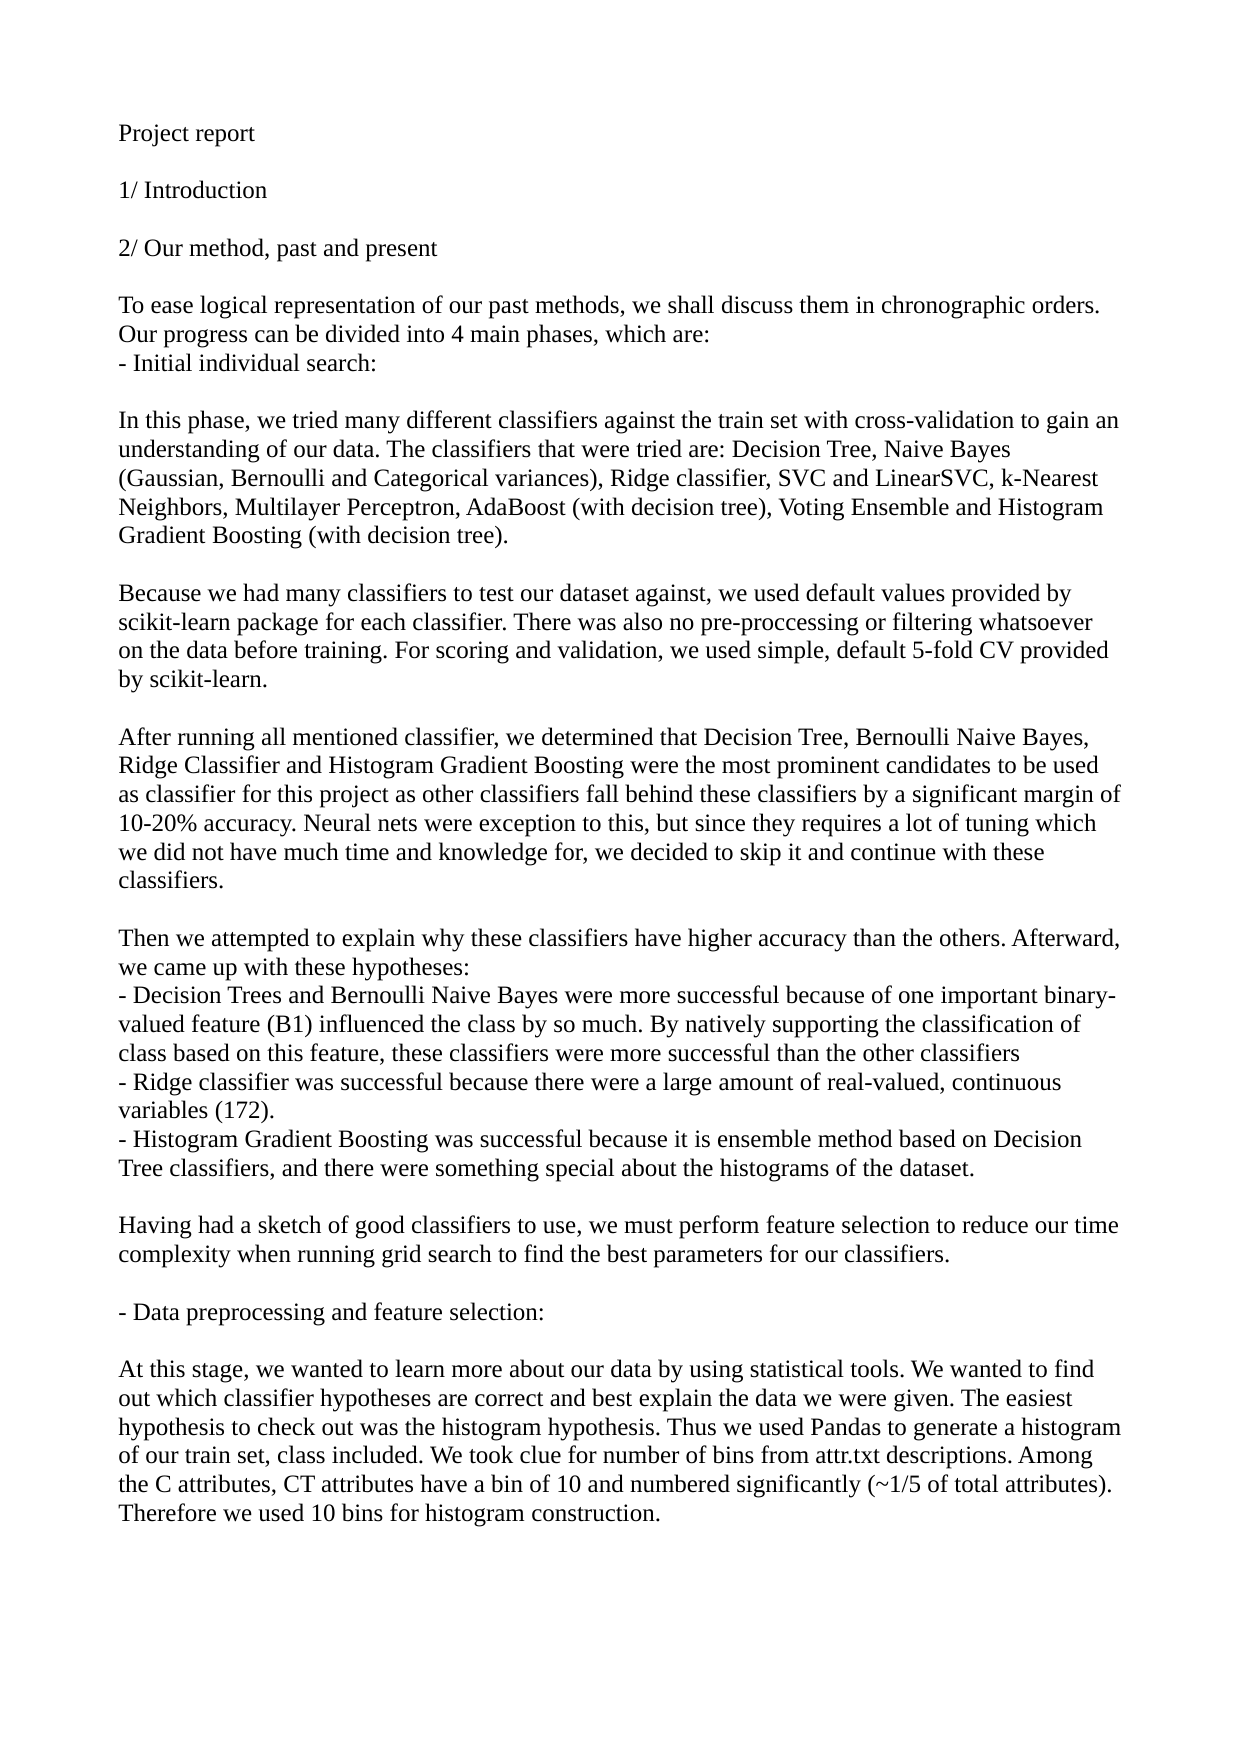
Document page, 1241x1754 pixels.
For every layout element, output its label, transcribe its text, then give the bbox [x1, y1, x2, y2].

text Then we attempted to explain why these classifiers have higher accuracy than the others. Afterward, we came up with these hypotheses: [118, 923, 1122, 981]
text Having had a sketch of good classifiers to use, we must perform feature selection to reduce our time complexity when running grid search to find the best parameters for our classifiers. [118, 1211, 1122, 1268]
text Project report [118, 118, 1122, 147]
text 2/ Our method, past and present [118, 233, 1122, 262]
text - Initial individual search: [118, 348, 1122, 377]
text In this phase, we tried many different classifiers against the train set with cross-validation to gain an understanding of our data. The classifiers that were tried are: Decision Tree, Naive Bayes (Gaussian, Bernoulli and Categorical variances), Ridge classifier, SVC and LinearSVC, k-Nearest Neighbors, Multilayer Perceptron, AdaBoost (with decision tree), Voting Ensemble and Histogram Gradient Boosting (with decision tree). [118, 406, 1122, 549]
text After running all mentioned classifier, we determined that Decision Tree, Bernoulli Naive Bayes, Ridge Classifier and Histogram Gradient Boosting were the most prominent candidates to be used as classifier for this project as other classifiers fall behind these classifiers by a significant margin of 10-20% accuracy. Neural nets were exception to this, but since they requires a lot of tuning which we did not have much time and knowledge for, we decided to skip it and continue with these classifiers. [118, 722, 1122, 894]
text - Decision Trees and Bernoulli Naive Bayes were more successful because of one important binary-valued feature (B1) influenced the class by so much. By natively supporting the classification of class based on this feature, these classifiers were more successful than the other classifiers [118, 981, 1122, 1067]
text - Ridge classifier was successful because there were a large amount of real-valued, continuous variables (172). [118, 1067, 1122, 1124]
text 1/ Introduction [118, 176, 1122, 204]
text - Histogram Gradient Boosting was successful because it is ensemble method based on Decision Tree classifiers, and there were something special about the histograms of the dataset. [118, 1124, 1122, 1182]
text - Data preprocessing and feature selection: [118, 1297, 1122, 1326]
text To ease logical representation of our past methods, we shall discuss them in chronographic orders. Our progress can be divided into 4 main phases, which are: [118, 291, 1122, 348]
text Because we had many classifiers to test our dataset against, we used default values provided by scikit-learn package for each classifier. There was also no pre-proccessing or filtering whatsoever on the data before training. For scoring and validation, we used simple, default 5-fold CV provided by scikit-learn. [118, 578, 1122, 693]
text At this stage, we wanted to learn more about our data by using statistical tools. We wanted to find out which classifier hypotheses are correct and best explain the data we were given. The easiest hypothesis to check out was the histogram hypothesis. Thus we used Pandas to generate a histogram of our train set, class included. We took clue for number of bins from attr.txt descriptions. Among the C attributes, CT attributes have a bin of 10 and numbered significantly (~1/5 of total attributes). Therefore we used 10 bins for histogram construction. [118, 1354, 1122, 1527]
